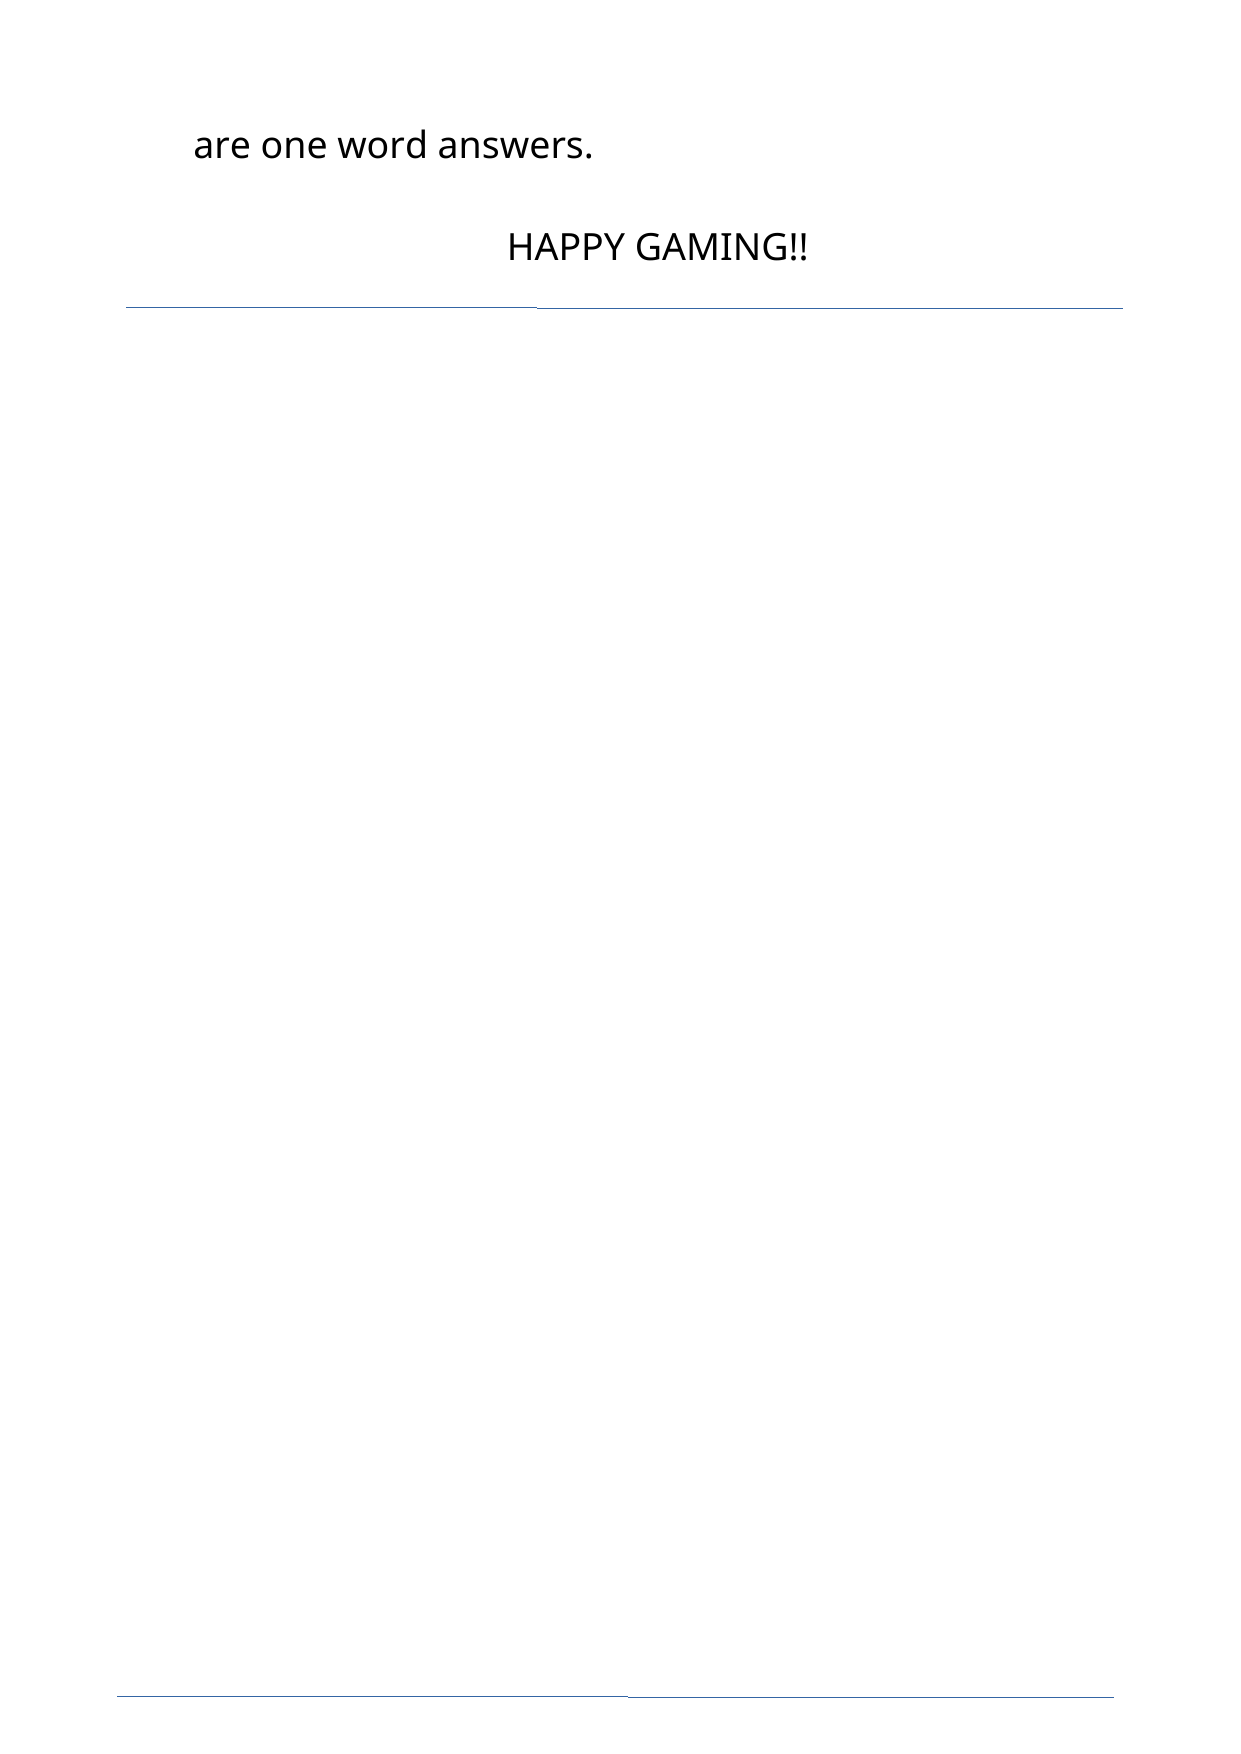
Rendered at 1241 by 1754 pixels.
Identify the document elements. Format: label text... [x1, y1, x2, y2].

list HAPPY GAMING!! [156, 220, 1122, 271]
list are one word answers. [156, 118, 1122, 169]
